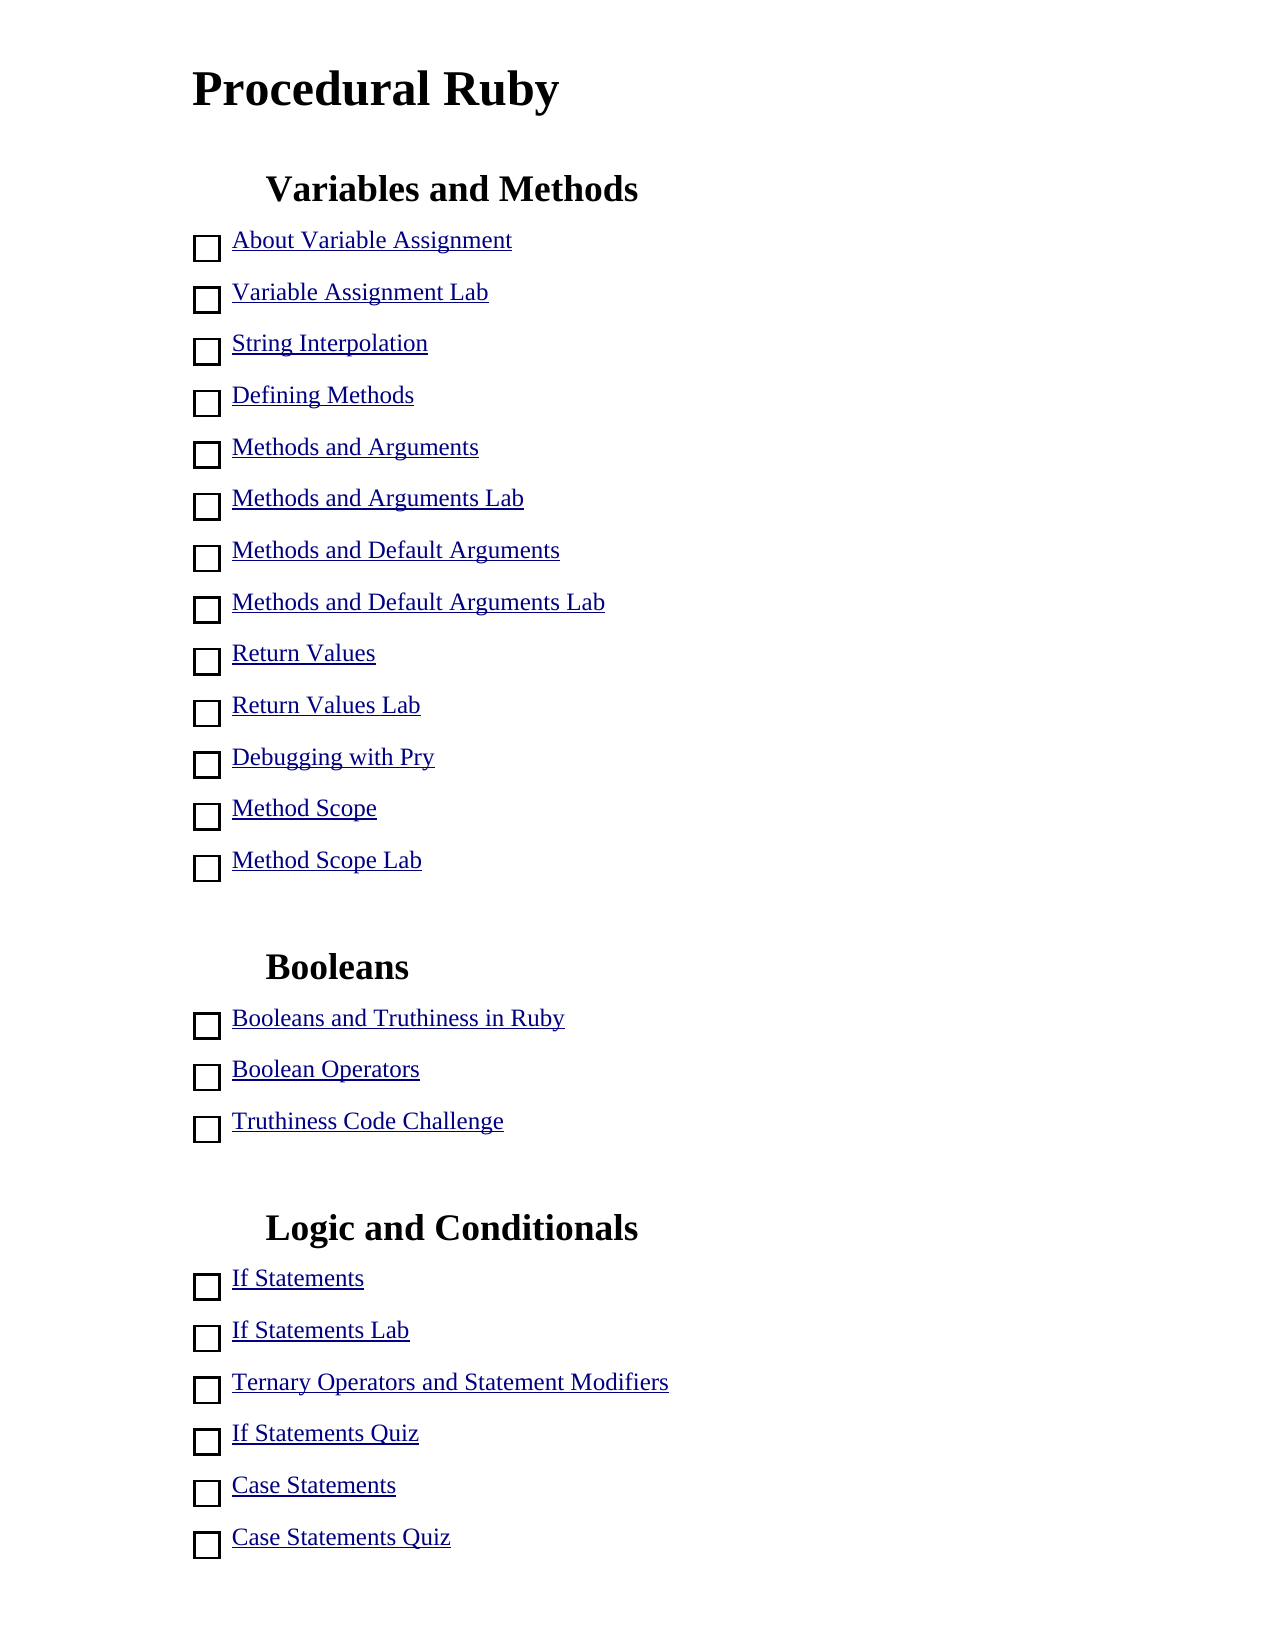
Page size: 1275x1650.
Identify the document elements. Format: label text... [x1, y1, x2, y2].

subtitle Procedural Ruby [162, 59, 1216, 117]
list Booleans and Truthiness in Ruby Boolean Operators Truthiness Code Challenge [232, 1000, 1216, 1155]
subtitle Variables and Methods [236, 167, 1216, 210]
list [162, 1261, 192, 1571]
subtitle Booleans [236, 944, 1216, 988]
list About Variable Assignment Variable Assignment Lab String Interpolation Defining Methods Methods and Arguments Methods and Arguments Lab Methods and Default Arguments Methods and Default Arguments Lab Return Values Return Values Lab Debugging with Pry Method Scope Method Scope Lab [162, 222, 1216, 894]
list [162, 1000, 192, 1155]
list If Statements If Statements Lab Ternary Operators and Statement Modifiers If Statements Quiz Case Statements Case Statements Quiz [232, 1261, 1216, 1571]
subtitle Logic and Conditionals [236, 1205, 1216, 1248]
